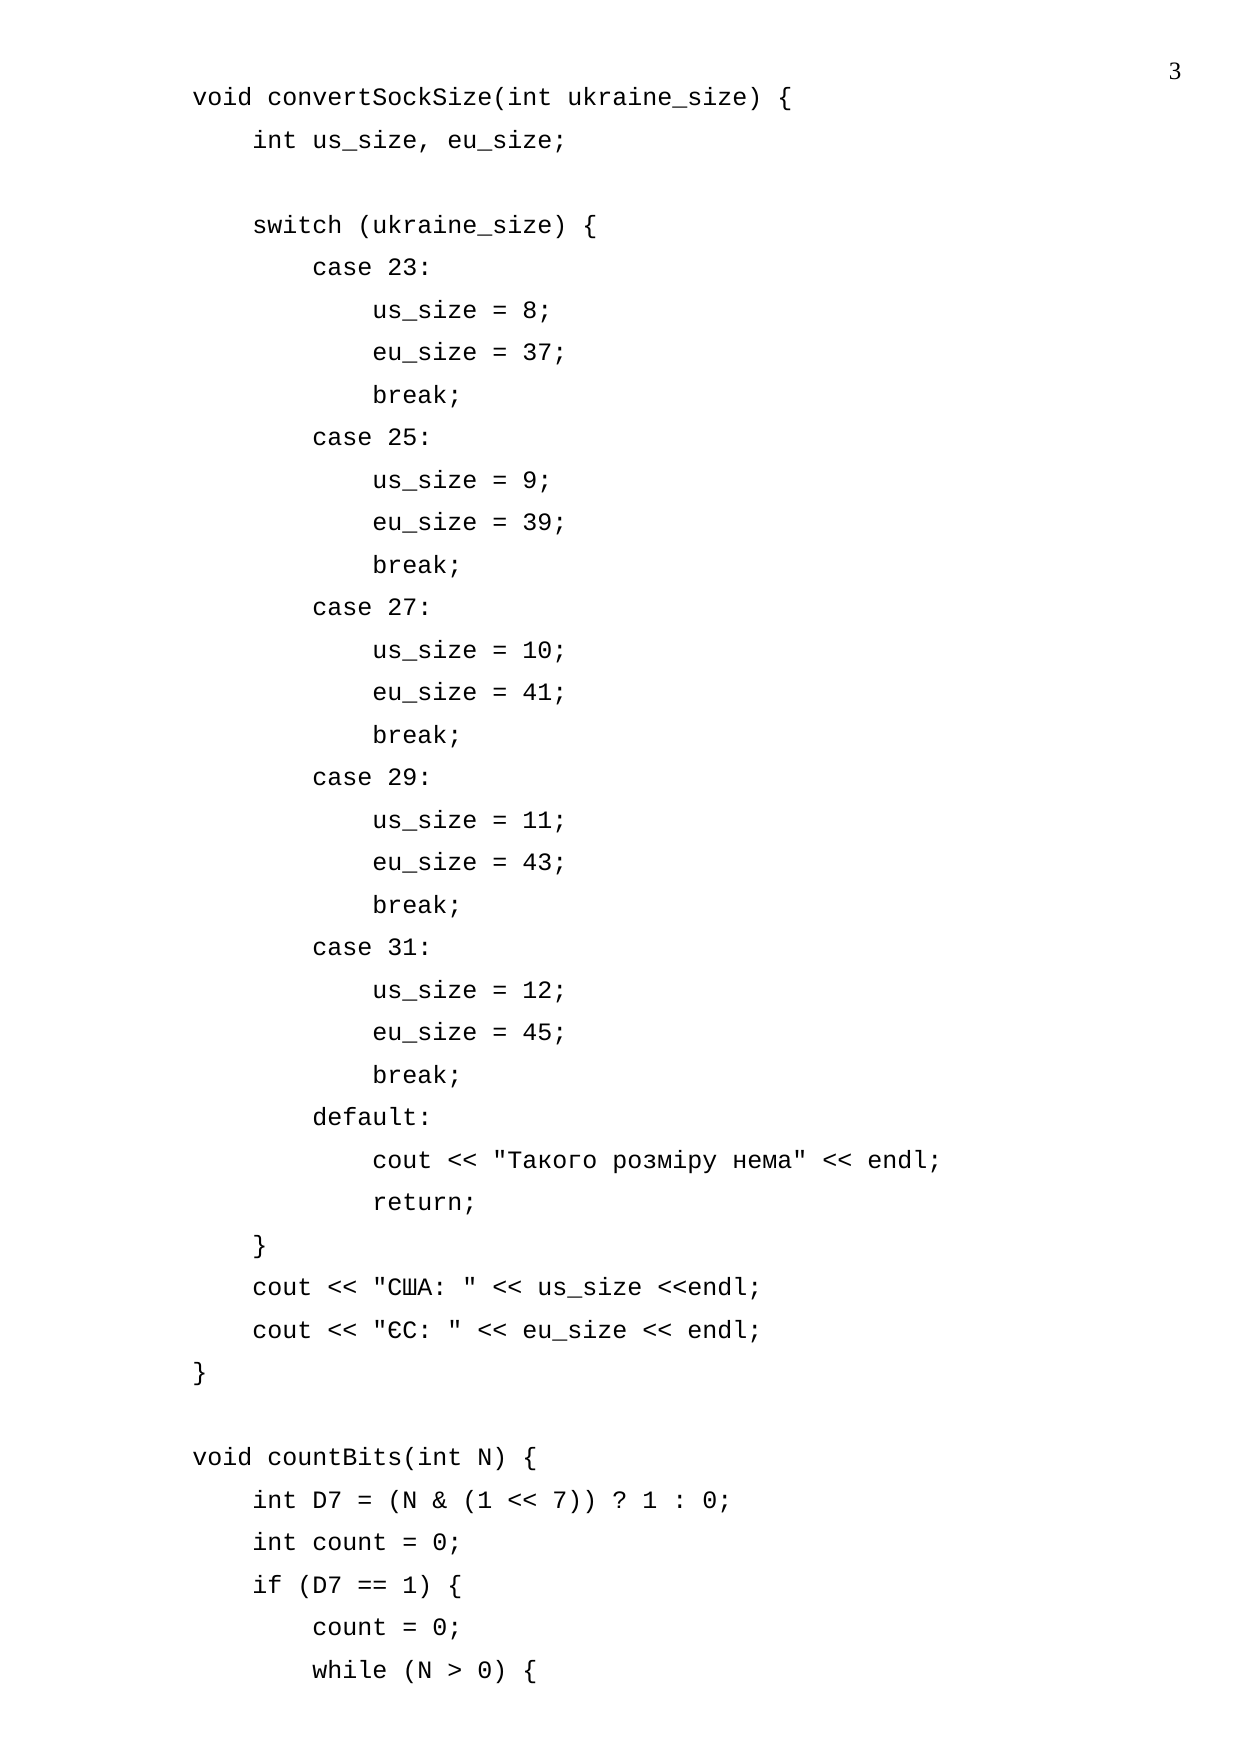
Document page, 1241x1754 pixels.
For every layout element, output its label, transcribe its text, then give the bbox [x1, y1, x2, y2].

text } [192, 1232, 1107, 1261]
text us_size = 12; [192, 977, 1107, 1006]
text break; [192, 1062, 1107, 1091]
text us_size = 10; [192, 637, 1107, 666]
text cout << "США: " << us_size <<endl; [192, 1275, 1107, 1303]
text case 31: [192, 935, 1107, 963]
text while (N > 0) { [192, 1657, 1107, 1686]
text eu_size = 41; [192, 680, 1107, 708]
text case 25: [192, 425, 1107, 453]
text break; [192, 552, 1107, 581]
text eu_size = 43; [192, 850, 1107, 878]
text us_size = 9; [192, 467, 1107, 496]
text case 23: [192, 255, 1107, 283]
text void convertSockSize(int ukraine_size) { [192, 85, 1107, 113]
text case 29: [192, 765, 1107, 793]
text return; [192, 1190, 1107, 1218]
text break; [192, 892, 1107, 921]
text int D7 = (N & (1 << 7)) ? 1 : 0; [192, 1487, 1107, 1516]
text if (D7 == 1) { [192, 1572, 1107, 1601]
text cout << "Такого розміру нема" << endl; [192, 1147, 1107, 1176]
text case 27: [192, 595, 1107, 623]
text switch (ukraine_size) { [192, 212, 1107, 241]
text us_size = 11; [192, 807, 1107, 836]
text us_size = 8; [192, 297, 1107, 326]
text break; [192, 382, 1107, 411]
text void countBits(int N) { [192, 1445, 1107, 1473]
text eu_size = 45; [192, 1020, 1107, 1048]
text default: [192, 1105, 1107, 1133]
text count = 0; [192, 1615, 1107, 1643]
text cout << "ЄС: " << eu_size << endl; [192, 1317, 1107, 1346]
text eu_size = 37; [192, 340, 1107, 368]
text } [192, 1360, 1107, 1388]
text break; [192, 722, 1107, 751]
text int count = 0; [192, 1530, 1107, 1558]
text int us_size, eu_size; [192, 127, 1107, 156]
text eu_size = 39; [192, 510, 1107, 538]
